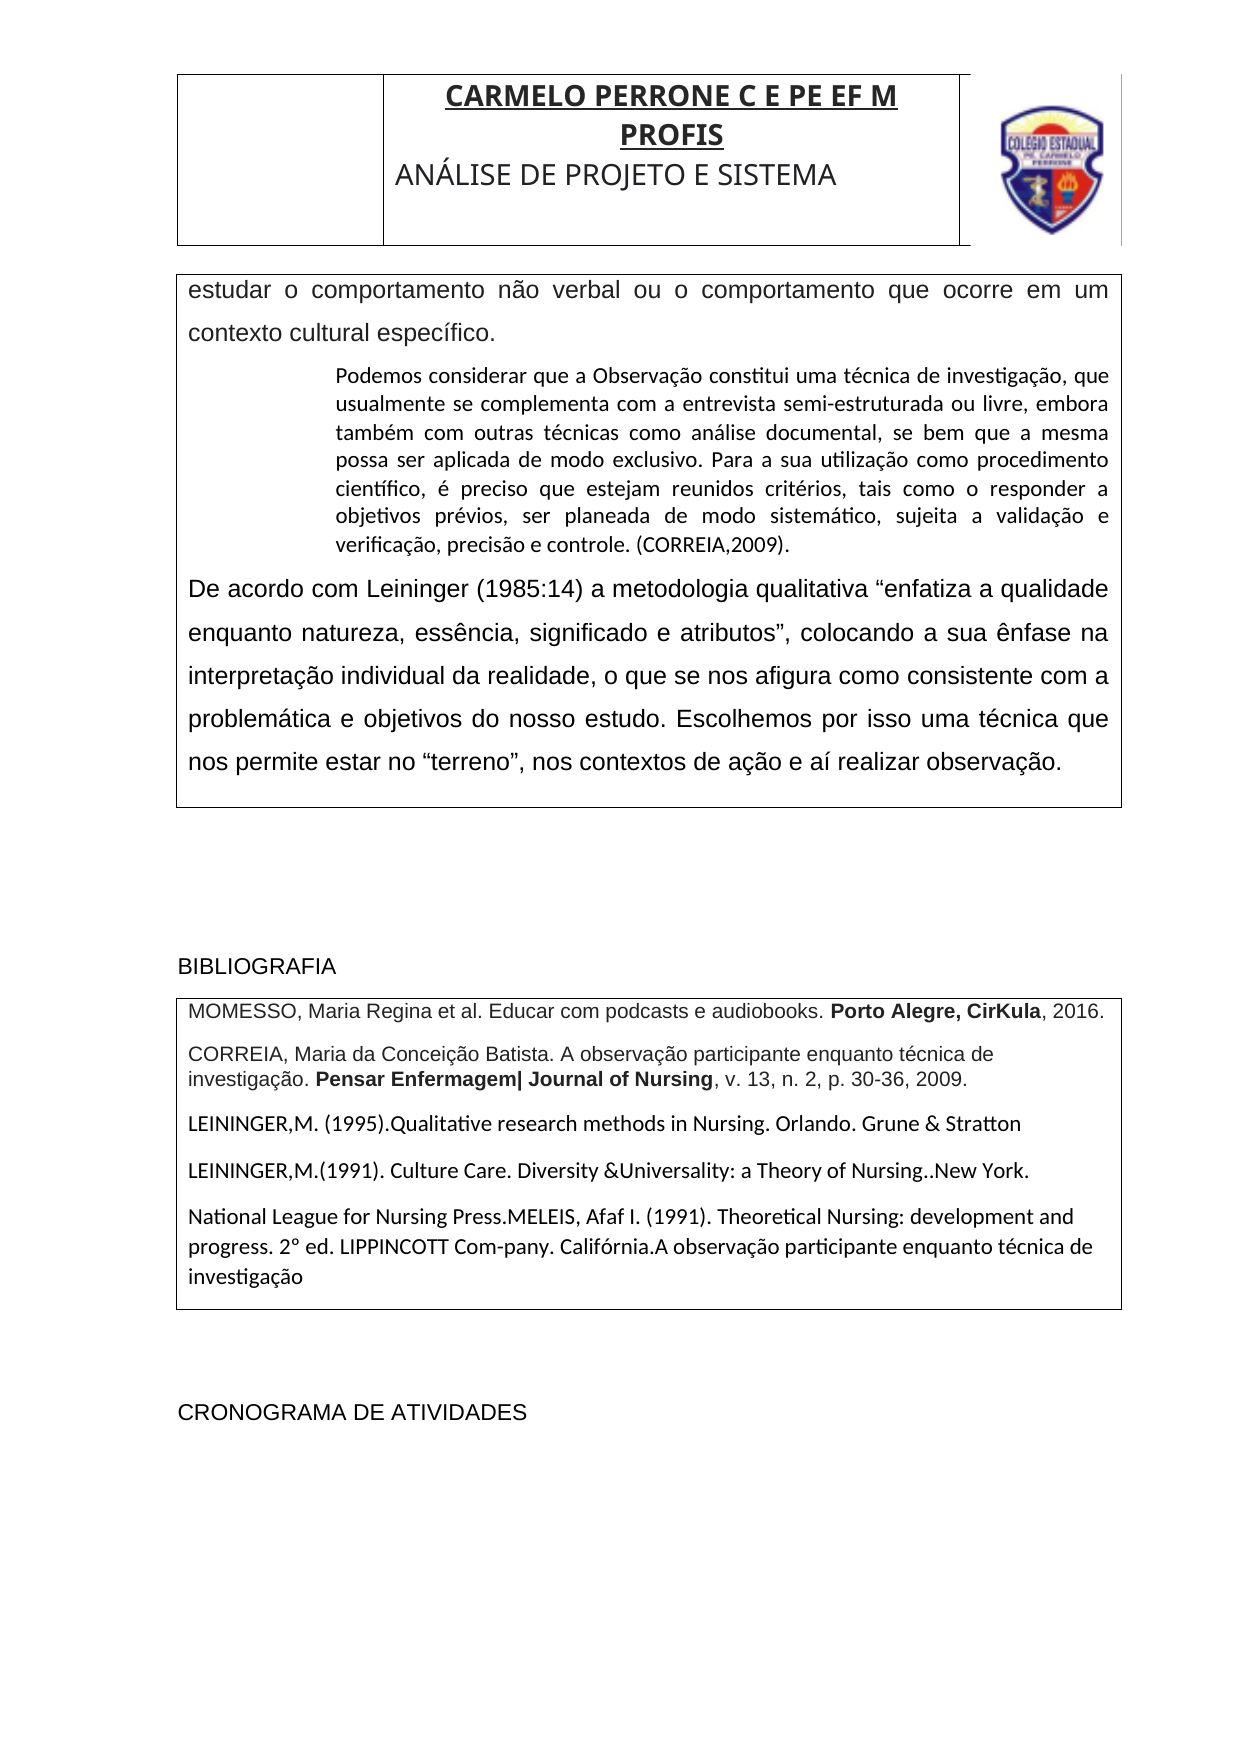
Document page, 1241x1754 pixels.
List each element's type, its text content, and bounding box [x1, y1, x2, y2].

table_header MOMESSO, Maria Regina et al. Educar com podcasts e audiobooks. Porto Alegre, CirKula, 2016. CORREIA, Maria da Conceição Batista. A observação participante enquanto técnica de investigação. Pensar Enfermagem| Journal of Nursing, v. 13, n. 2, p. 30-36, 2009. LEININGER,M. (1995).Qualitative research methods in Nursing. Orlando. Grune & Stratton LEININGER,M.(1991). Culture Care. Diversity &Universality: a Theory of Nursing..New York. National League for Nursing Press.MELEIS, Afaf I. (1991). Theoretical Nursing: development and progress. 2º ed. LIPPINCOTT Com-pany. Califórnia.A observação participante enquanto técnica de investigação [177, 999, 1121, 1309]
table_header estudar o comportamento não verbal ou o comportamento que ocorre em um contexto cultural específico. Podemos considerar que a Observação constitui uma técnica de investigação, que usualmente se complementa com a entrevista semi-estruturada ou livre, embora também com outras técnicas como análise documental, se bem que a mesma possa ser aplicada de modo exclusivo. Para a sua utilização como procedimento científico, é preciso que estejam reunidos critérios, tais como o responder a objetivos prévios, ser planeada de modo sistemático, sujeita a validação e verificação, precisão e controle. (CORREIA,2009). De acordo com Leininger (1985:14) a metodologia qualitativa “enfatiza a qualidade enquanto natureza, essência, significado e atributos”, colocando a sua ênfase na interpretação individual da realidade, o que se nos afigura como consistente com a problemática e objetivos do nosso estudo. Escolhemos por isso uma técnica que nos permite estar no “terreno”, nos contextos de ação e aí realizar observação. [177, 275, 1121, 807]
text CRONOGRAMA DE ATIVIDADES [177, 1399, 1122, 1426]
text BIBLIOGRAFIA [177, 953, 1122, 980]
picture [970, 74, 1122, 246]
